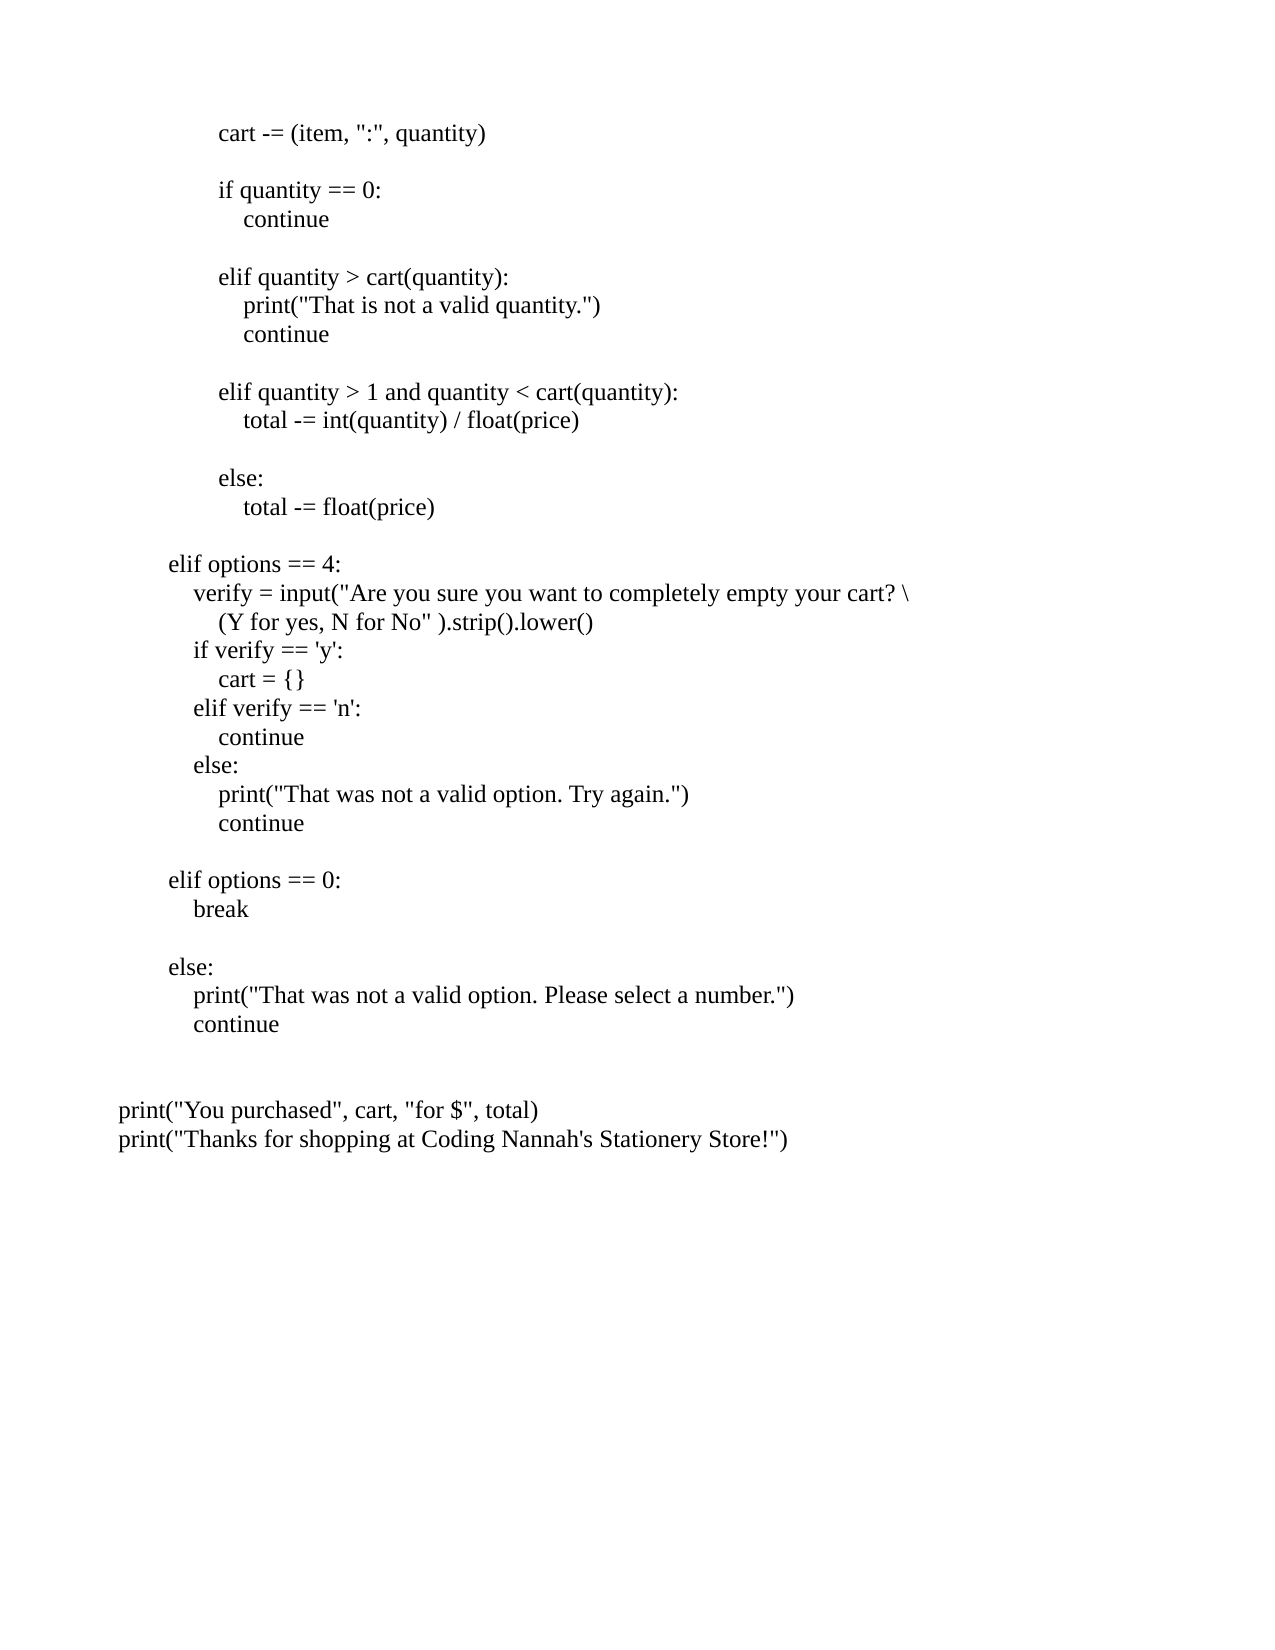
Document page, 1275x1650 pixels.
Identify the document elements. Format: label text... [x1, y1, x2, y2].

text print("Thanks for shopping at Coding Nannah's Stationery Store!") [118, 1124, 1157, 1153]
text print("That was not a valid option. Try again.") [118, 779, 1157, 808]
text cart = {} [118, 664, 1157, 693]
text break [118, 894, 1157, 923]
text elif options == 0: [118, 866, 1157, 894]
text if quantity == 0: [118, 176, 1157, 204]
text else: [118, 463, 1157, 492]
text continue [118, 808, 1157, 837]
text total -= float(price) [118, 492, 1157, 521]
text print("That is not a valid quantity.") [118, 291, 1157, 319]
text elif quantity > 1 and quantity < cart(quantity): [118, 377, 1157, 406]
text cart -= (item, ":", quantity) [118, 118, 1157, 147]
text else: [118, 751, 1157, 779]
text print("That was not a valid option. Please select a number.") [118, 981, 1157, 1009]
text continue [118, 722, 1157, 751]
text if verify == 'y': [118, 636, 1157, 664]
text continue [118, 204, 1157, 233]
text verify = input("Are you sure you want to completely empty your cart? \ [118, 578, 1157, 607]
text elif options == 4: [118, 549, 1157, 578]
text elif quantity > cart(quantity): [118, 262, 1157, 291]
text continue [118, 1009, 1157, 1038]
text print("You purchased", cart, "for $", total) [118, 1096, 1157, 1124]
text continue [118, 319, 1157, 348]
text else: [118, 952, 1157, 981]
text elif verify == 'n': [118, 693, 1157, 722]
text (Y for yes, N for No" ).strip().lower() [118, 607, 1157, 636]
text total -= int(quantity) / float(price) [118, 406, 1157, 434]
